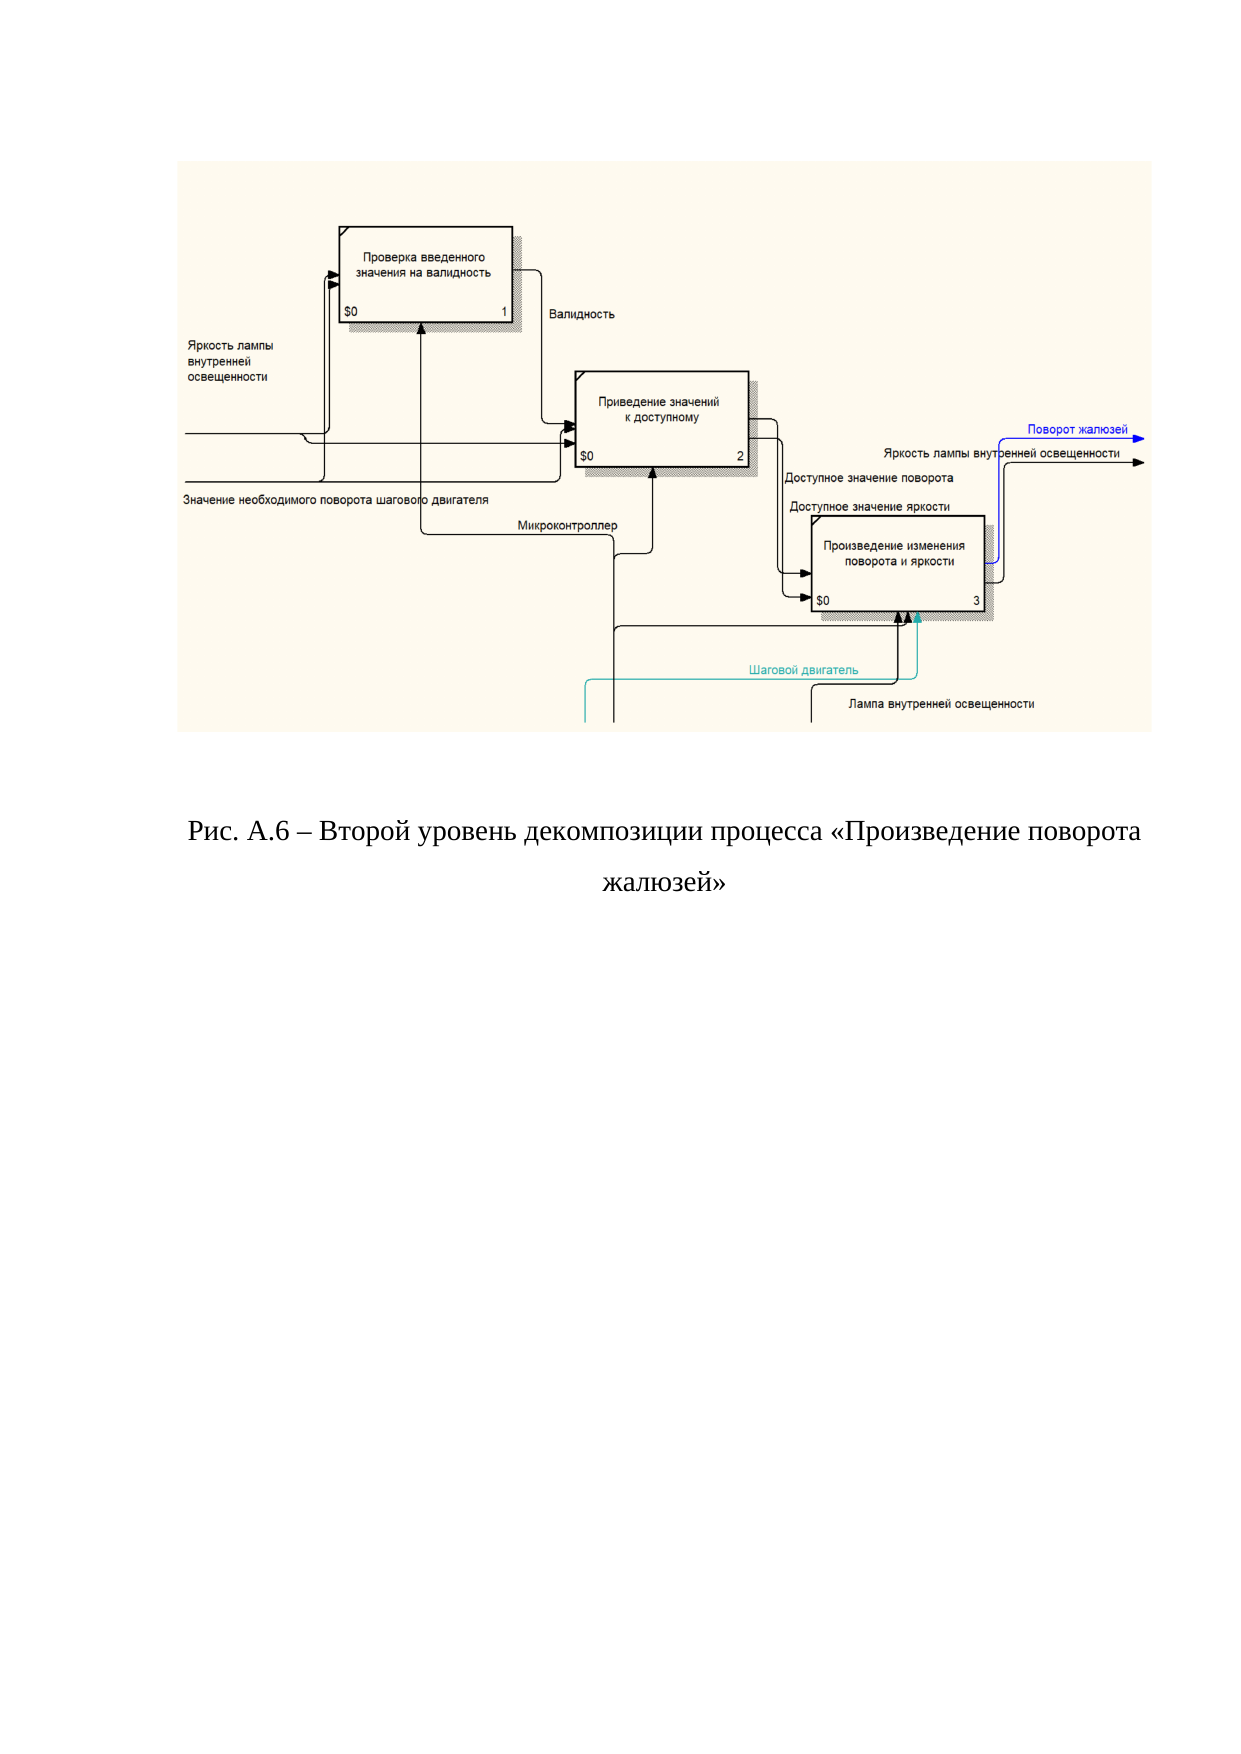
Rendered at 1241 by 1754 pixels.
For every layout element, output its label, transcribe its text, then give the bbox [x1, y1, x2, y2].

picture [177, 161, 1152, 732]
text Рис. А.6 – Второй уровень декомпозиции процесса «Произведение поворота жалюзей» [177, 813, 1152, 897]
